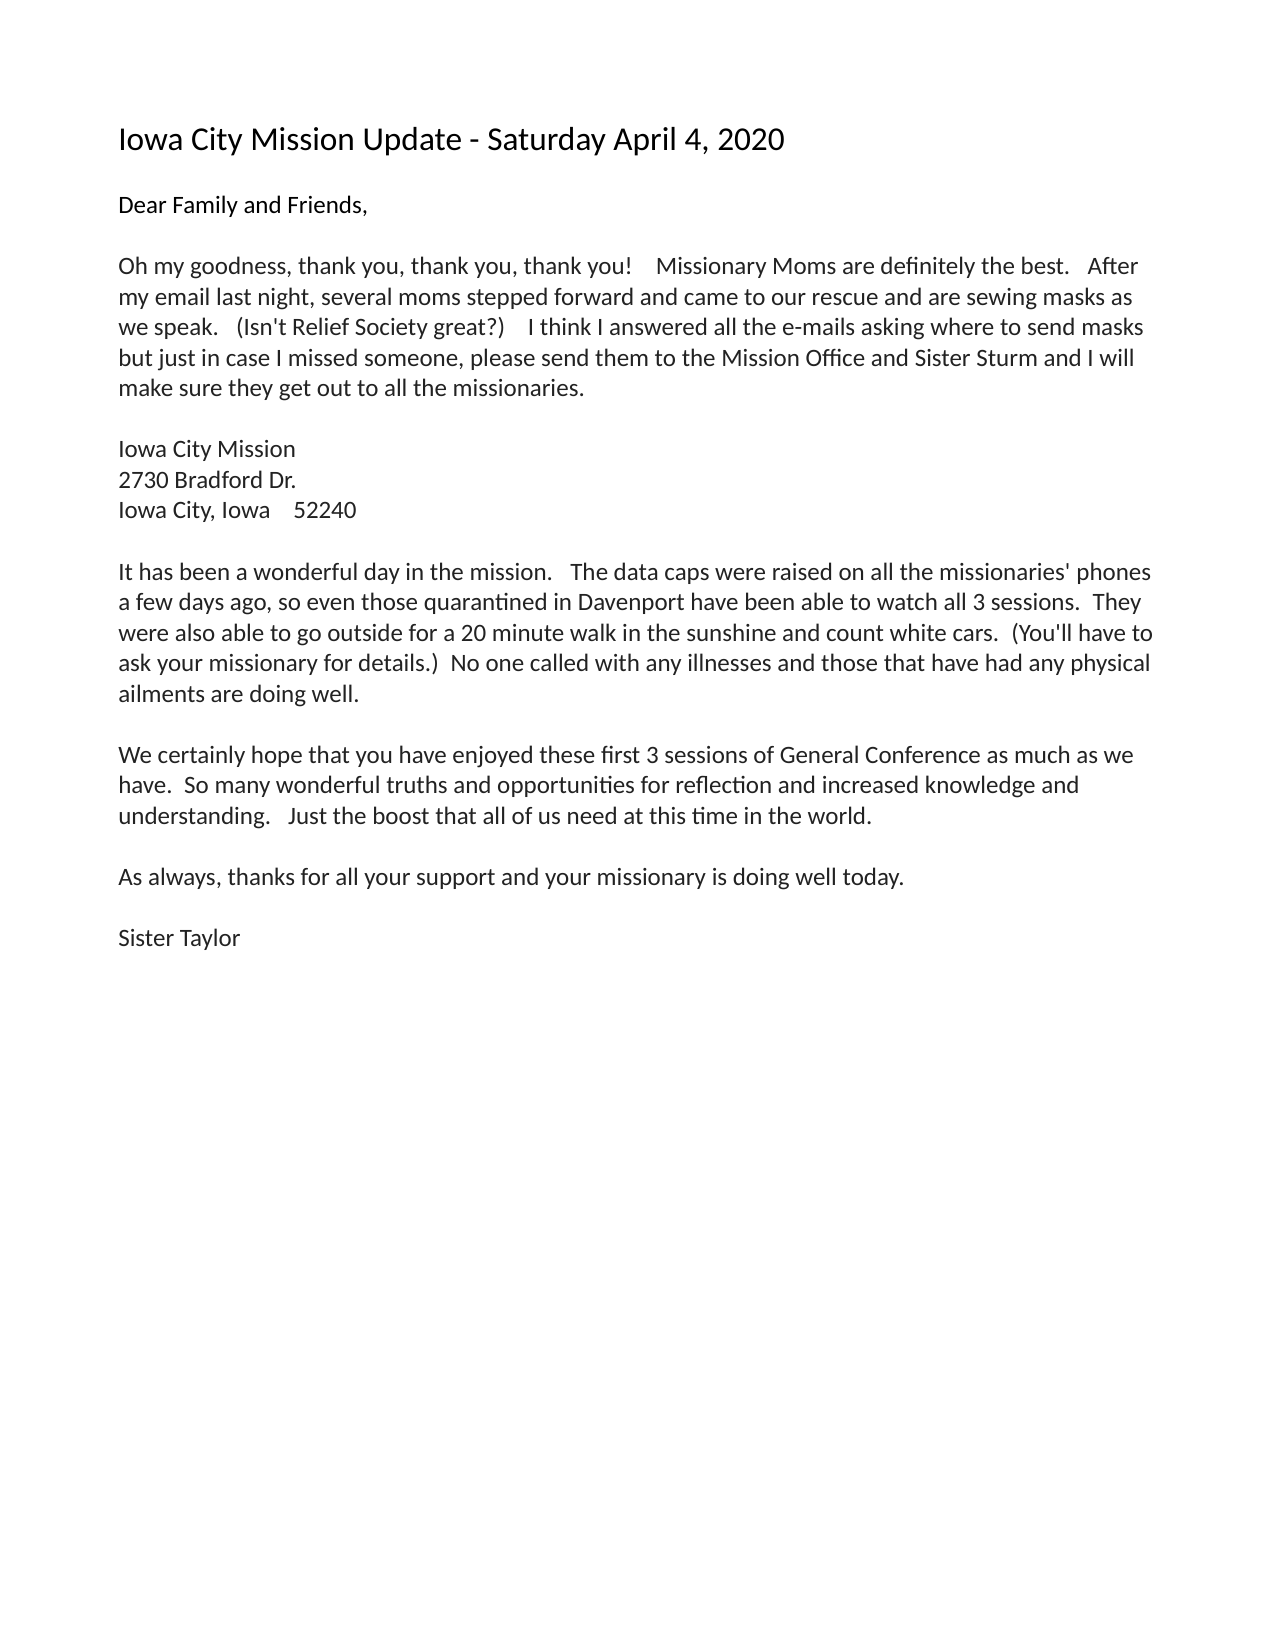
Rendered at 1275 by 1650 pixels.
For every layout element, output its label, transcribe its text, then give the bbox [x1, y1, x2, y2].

text Iowa City, Iowa 52240 [118, 494, 1157, 525]
text As always, thanks for all your support and your missionary is doing well today. [118, 861, 1157, 891]
text 2730 Bradford Dr. [118, 464, 1157, 494]
text Iowa City Mission Update - Saturday April 4, 2020 [118, 118, 1157, 159]
text Oh my goodness, thank you, thank you, thank you! Missionary Moms are definitely the best. After my email last night, several moms stepped forward and came to our rescue and are sewing masks as we speak. (Isn't Relief Society great?) I think I answered all the e-mails asking where to send masks but just in case I missed someone, please send them to the Mission Office and Sister Sturm and I will make sure they get out to all the missionaries. [118, 250, 1157, 403]
text It has been a wonderful day in the mission. The data caps were raised on all the missionaries' phones a few days ago, so even those quarantined in Davenport have been able to watch all 3 sessions. They were also able to go outside for a 20 minute walk in the sunshine and count white cars. (You'll have to ask your missionary for details.) No one called with any illnesses and those that have had any physical ailments are doing well. [118, 556, 1157, 708]
text Sister Taylor [118, 922, 1157, 952]
text Iowa City Mission [118, 433, 1157, 464]
text Dear Family and Friends, [118, 189, 1157, 220]
text We certainly hope that you have enjoyed these first 3 sessions of General Conference as much as we have. So many wonderful truths and opportunities for reflection and increased knowledge and understanding. Just the boost that all of us need at this time in the world. [118, 739, 1157, 830]
